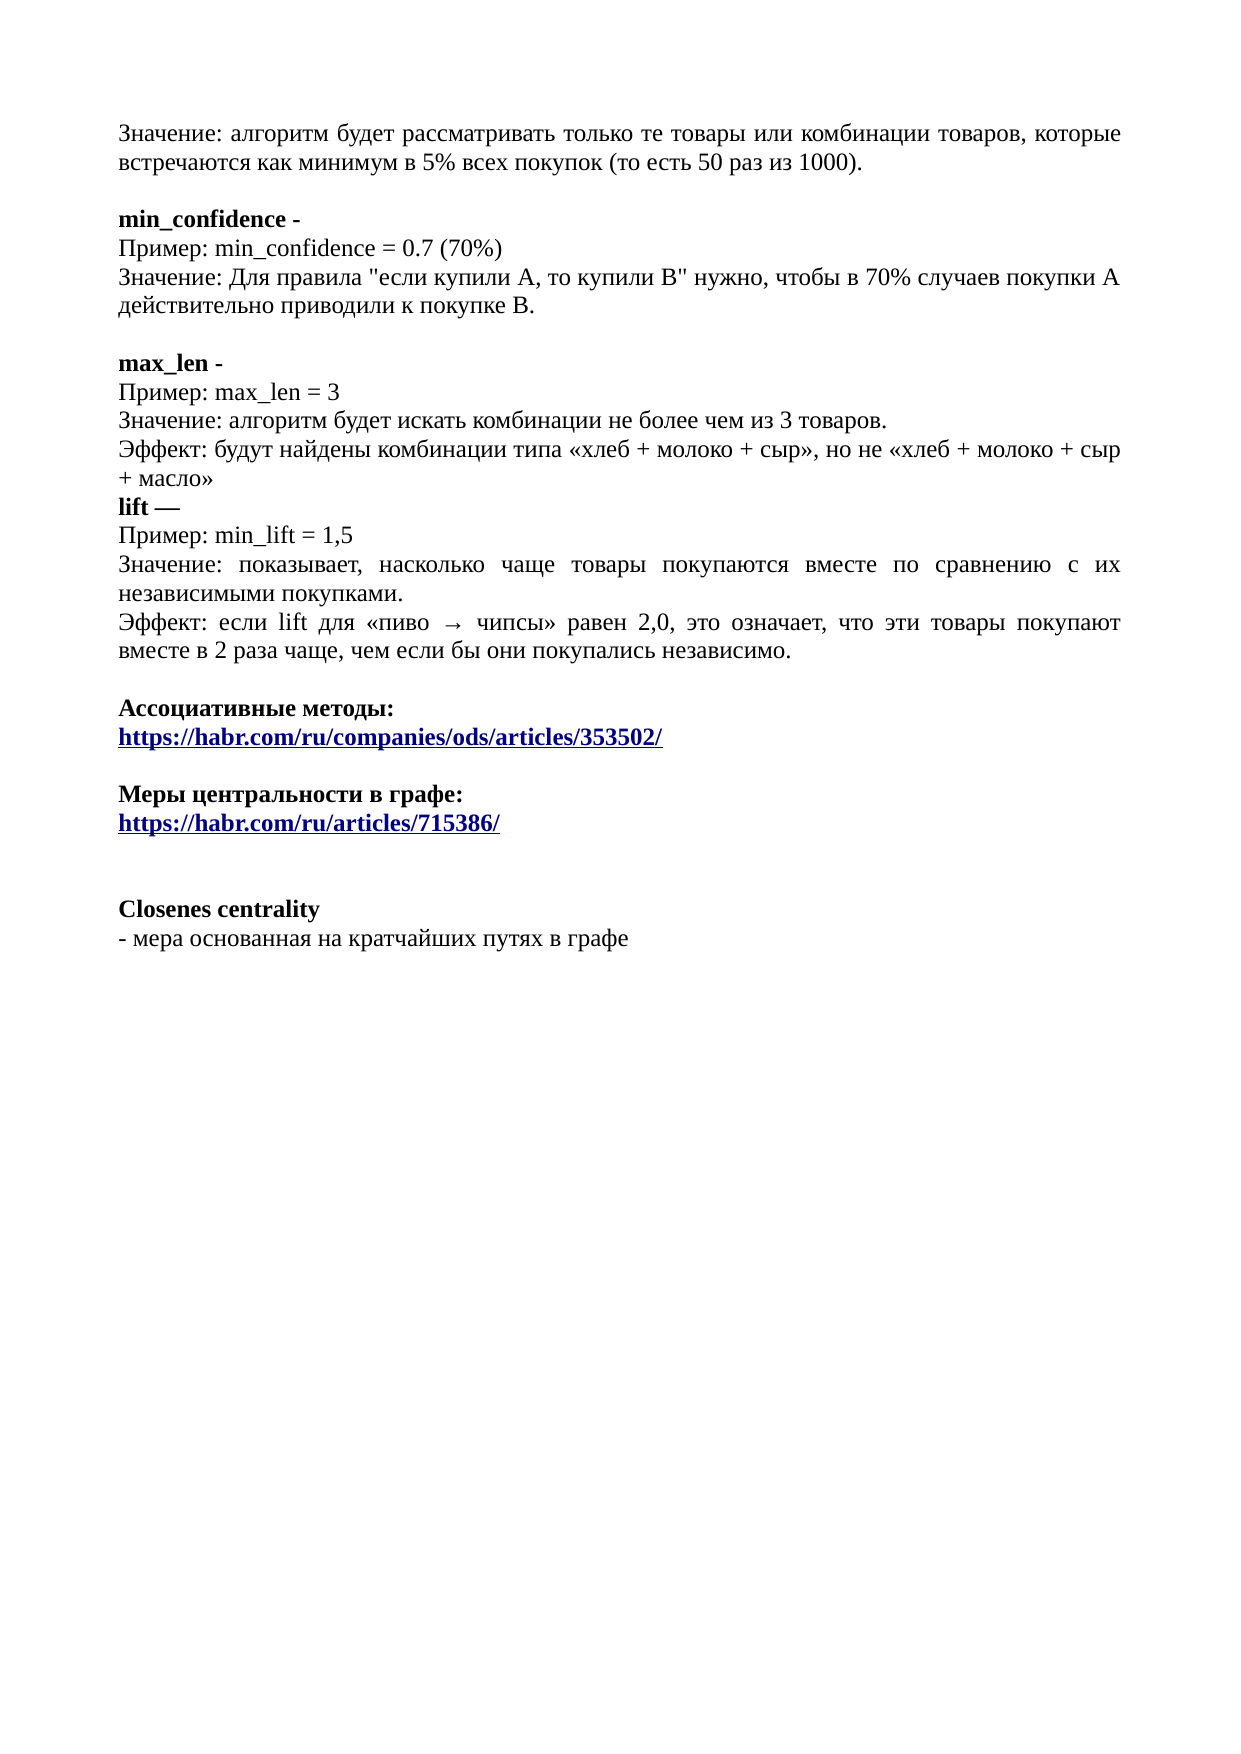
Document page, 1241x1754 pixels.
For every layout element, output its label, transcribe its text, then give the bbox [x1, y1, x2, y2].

text Closenes centrality [118, 894, 1122, 923]
text Меры центральности в графе: [118, 779, 1122, 808]
text Значение: показывает, насколько чаще товары покупаются вместе по сравнению с их независимыми покупками. [118, 549, 1122, 607]
text https://habr.com/ru/companies/ods/articles/353502/ [118, 722, 1122, 751]
text min_confidence - [118, 204, 1122, 233]
text Пример: min_confidence = 0.7 (70%) [118, 233, 1122, 262]
text lift — [118, 492, 1122, 521]
text Значение: алгоритм будет рассматривать только те товары или комбинации товаров, которые встречаются как минимум в 5% всех покупок (то есть 50 раз из 1000). [118, 118, 1122, 176]
text Значение: алгоритм будет искать комбинации не более чем из 3 товаров. [118, 406, 1122, 434]
text Пример: max_len = 3 [118, 377, 1122, 406]
text Эффект: если lift для «пиво → чипсы» равен 2,0, это означает, что эти товары покупают вместе в 2 раза чаще, чем если бы они покупались независимо. [118, 607, 1122, 664]
text Эффект: будут найдены комбинации типа «хлеб + молоко + сыр», но не «хлеб + молоко + сыр + масло» [118, 434, 1122, 492]
text Пример: min_lift = 1,5 [118, 521, 1122, 549]
text Ассоциативные методы: [118, 693, 1122, 722]
text max_len - [118, 348, 1122, 377]
text https://habr.com/ru/articles/715386/ [118, 808, 1122, 837]
text - мера основанная на кратчайших путях в графе [118, 923, 1122, 952]
text Значение: Для правила "если купили A, то купили B" нужно, чтобы в 70% случаев покупки A действительно приводили к покупке B. [118, 262, 1122, 319]
